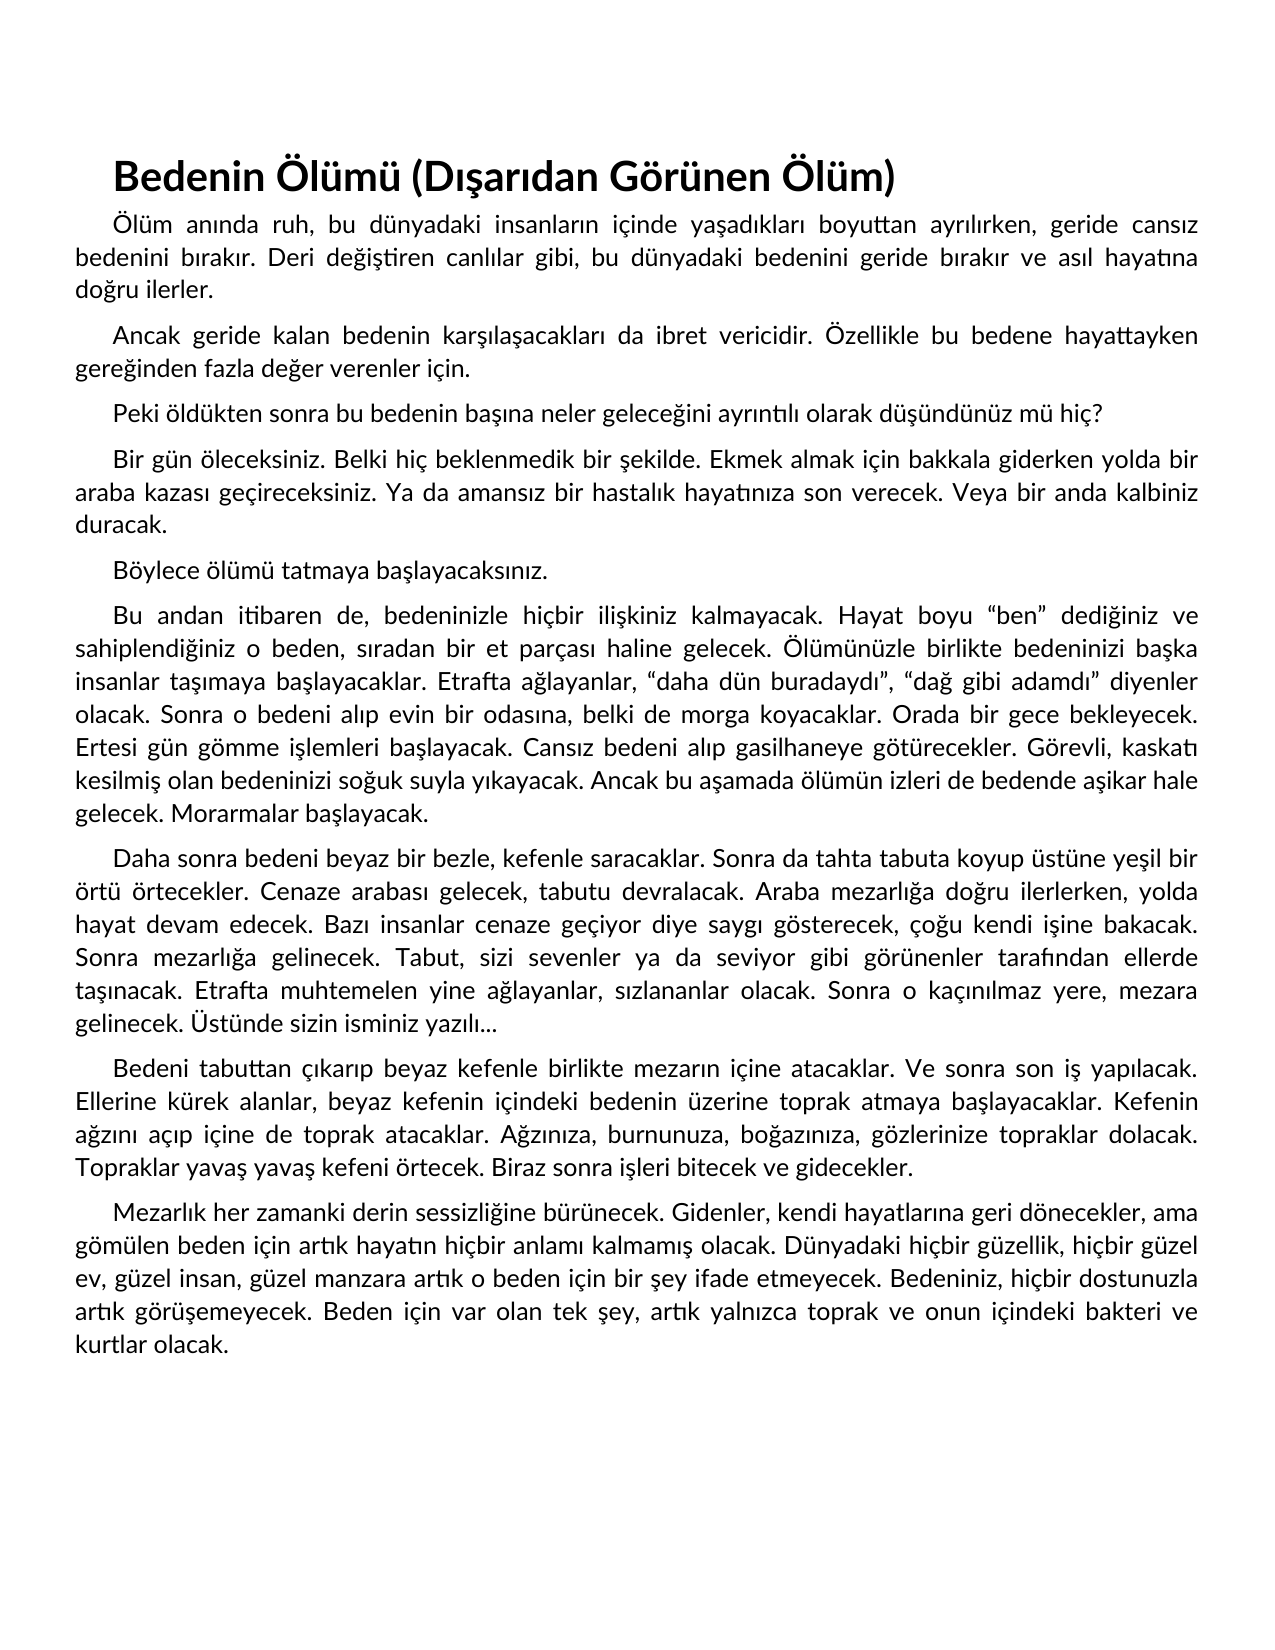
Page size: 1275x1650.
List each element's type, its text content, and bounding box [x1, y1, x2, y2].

text Bu andan itibaren de, bedeninizle hiçbir ilişkiniz kalmayacak. Hayat boyu “ben” dediğiniz ve sahiplendiğiniz o beden, sıradan bir et parçası haline gelecek. Ölümünüzle birlikte bedeninizi başka insanlar taşımaya başlayacaklar. Etrafta ağlayanlar, “daha dün buradaydı”, “dağ gibi adamdı” diyenler olacak. Sonra o bedeni alıp evin bir odasına, belki de morga koyacaklar. Orada bir gece bekleyecek. Ertesi gün gömme işlemleri başlayacak. Cansız bedeni alıp gasilhaneye götürecekler. Görevli, kaskatı kesilmiş olan bedeninizi soğuk suyla yıkayacak. Ancak bu aşamada ölümün izleri de bedende aşikar hale gelecek. Morarmalar başlayacak. [75, 600, 1200, 827]
text Peki öldükten sonra bu bedenin başına neler geleceğini ayrıntılı olarak düşündünüz mü hiç? [75, 398, 1200, 428]
text Ancak geride kalan bedenin karşılaşacakları da ibret vericidir. Özellikle bu bedene hayattayken gereğinden fazla değer verenler için. [75, 319, 1200, 382]
text Bir gün öleceksiniz. Belki hiç beklenmedik bir şekilde. Ekmek almak için bakkala giderken yolda bir araba kazası geçireceksiniz. Ya da amansız bir hastalık hayatınıza son verecek. Veya bir anda kalbiniz duracak. [75, 443, 1200, 539]
subtitle Bedenin Ölümü (Dışarıdan Görünen Ölüm) [112, 150, 1200, 200]
text Ölüm anında ruh, bu dünyadaki insanların içinde yaşadıkları boyuttan ayrılırken, geride cansız bedenini bırakır. Deri değiştiren canlılar gibi, bu dünyadaki bedenini geride bırakır ve asıl hayatına doğru ilerler. [75, 208, 1200, 304]
text Daha sonra bedeni beyaz bir bezle, kefenle saracaklar. Sonra da tahta tabuta koyup üstüne yeşil bir örtü örtecekler. Cenaze arabası gelecek, tabutu devralacak. Araba mezarlığa doğru ilerlerken, yolda hayat devam edecek. Bazı insanlar cenaze geçiyor diye saygı gösterecek, çoğu kendi işine bakacak. Sonra mezarlığa gelinecek. Tabut, sizi sevenler ya da seviyor gibi görünenler tarafından ellerde taşınacak. Etrafta muhtemelen yine ağlayanlar, sızlananlar olacak. Sonra o kaçınılmaz yere, mezara gelinecek. Üstünde sizin isminiz yazılı... [75, 843, 1200, 1037]
text Böylece ölümü tatmaya başlayacaksınız. [75, 554, 1200, 584]
text Mezarlık her zamanki derin sessizliğine bürünecek. Gidenler, kendi hayatlarına geri dönecekler, ama gömülen beden için artık hayatın hiçbir anlamı kalmamış olacak. Dünyadaki hiçbir güzellik, hiçbir güzel ev, güzel insan, güzel manzara artık o beden için bir şey ifade etmeyecek. Bedeniniz, hiçbir dostunuzla artık görüşemeyecek. Beden için var olan tek şey, artık yalnızca toprak ve onun içindeki bakteri ve kurtlar olacak. [75, 1197, 1200, 1359]
text Bedeni tabuttan çıkarıp beyaz kefenle birlikte mezarın içine atacaklar. Ve sonra son iş yapılacak. Ellerine kürek alanlar, beyaz kefenin içindeki bedenin üzerine toprak atmaya başlayacaklar. Kefenin ağzını açıp içine de toprak atacaklar. Ağzınıza, burnunuza, boğazınıza, gözlerinize topraklar dolacak. Topraklar yavaş yavaş kefeni örtecek. Biraz sonra işleri bitecek ve gidecekler. [75, 1053, 1200, 1182]
